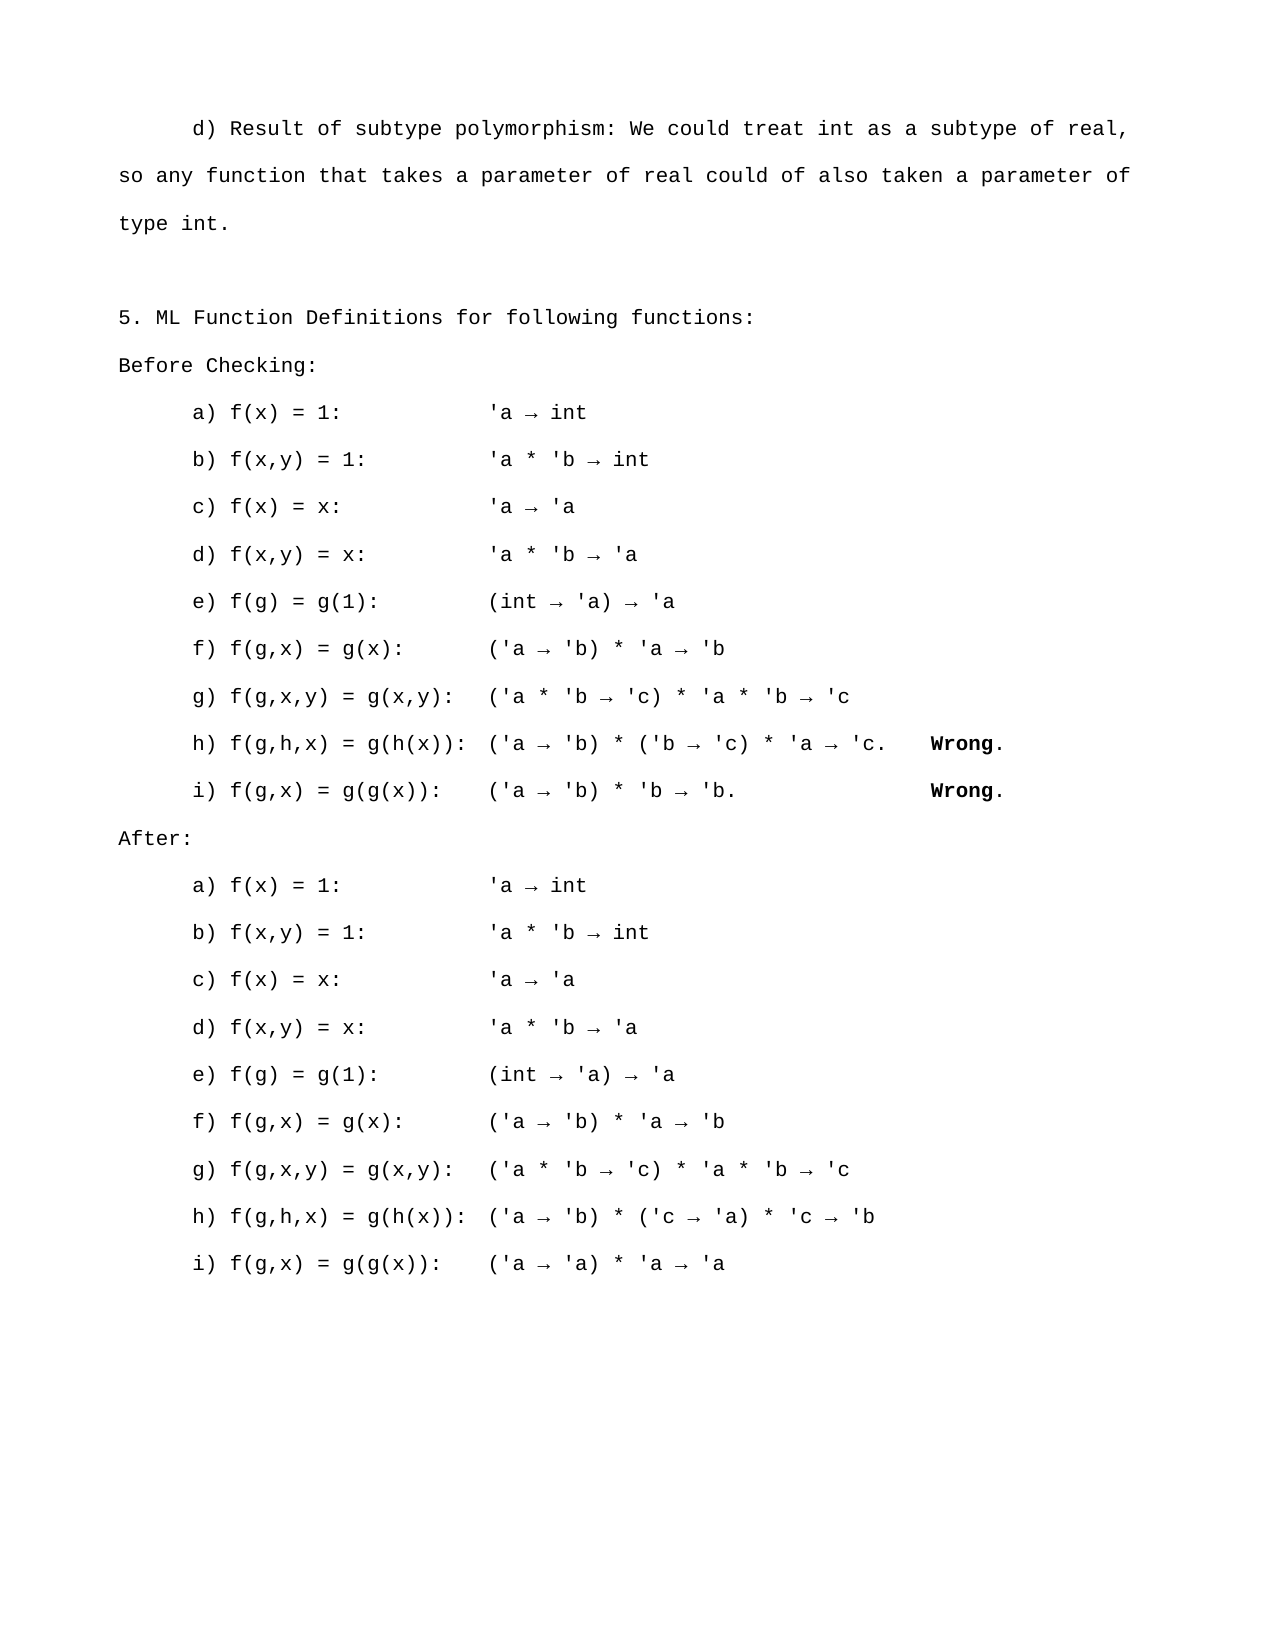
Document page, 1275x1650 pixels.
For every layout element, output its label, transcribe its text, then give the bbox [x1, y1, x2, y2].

text e) f(g) = g(1): (int → 'a) → 'a [118, 1064, 1157, 1088]
text h) f(g,h,x) = g(h(x)): ('a → 'b) * ('b → 'c) * 'a → 'c. Wrong. [118, 733, 1157, 757]
text i) f(g,x) = g(g(x)): ('a → 'a) * 'a → 'a [118, 1253, 1157, 1277]
text f) f(g,x) = g(x): ('a → 'b) * 'a → 'b [118, 1111, 1157, 1135]
text 5. ML Function Definitions for following functions: [118, 307, 1157, 331]
text a) f(x) = 1: 'a → int [118, 875, 1157, 898]
text b) f(x,y) = 1: 'a * 'b → int [118, 922, 1157, 946]
text g) f(g,x,y) = g(x,y): ('a * 'b → 'c) * 'a * 'b → 'c [118, 1158, 1157, 1182]
text h) f(g,h,x) = g(h(x)): ('a → 'b) * ('c → 'a) * 'c → 'b [118, 1206, 1157, 1229]
text c) f(x) = x: 'a → 'a [118, 969, 1157, 993]
text b) f(x,y) = 1: 'a * 'b → int [118, 449, 1157, 473]
text e) f(g) = g(1): (int → 'a) → 'a [118, 591, 1157, 615]
text d) Result of subtype polymorphism: We could treat int as a subtype of real, so any function that takes a parameter of real could of also taken a parameter of type int. [118, 118, 1157, 236]
text i) f(g,x) = g(g(x)): ('a → 'b) * 'b → 'b. Wrong. After: [118, 780, 1157, 851]
text g) f(g,x,y) = g(x,y): ('a * 'b → 'c) * 'a * 'b → 'c [118, 686, 1157, 709]
text Before Checking: [118, 354, 1157, 378]
text d) f(x,y) = x: 'a * 'b → 'a [118, 544, 1157, 567]
text c) f(x) = x: 'a → 'a [118, 496, 1157, 520]
text d) f(x,y) = x: 'a * 'b → 'a [118, 1017, 1157, 1040]
text a) f(x) = 1: 'a → int [118, 402, 1157, 426]
text f) f(g,x) = g(x): ('a → 'b) * 'a → 'b [118, 638, 1157, 662]
